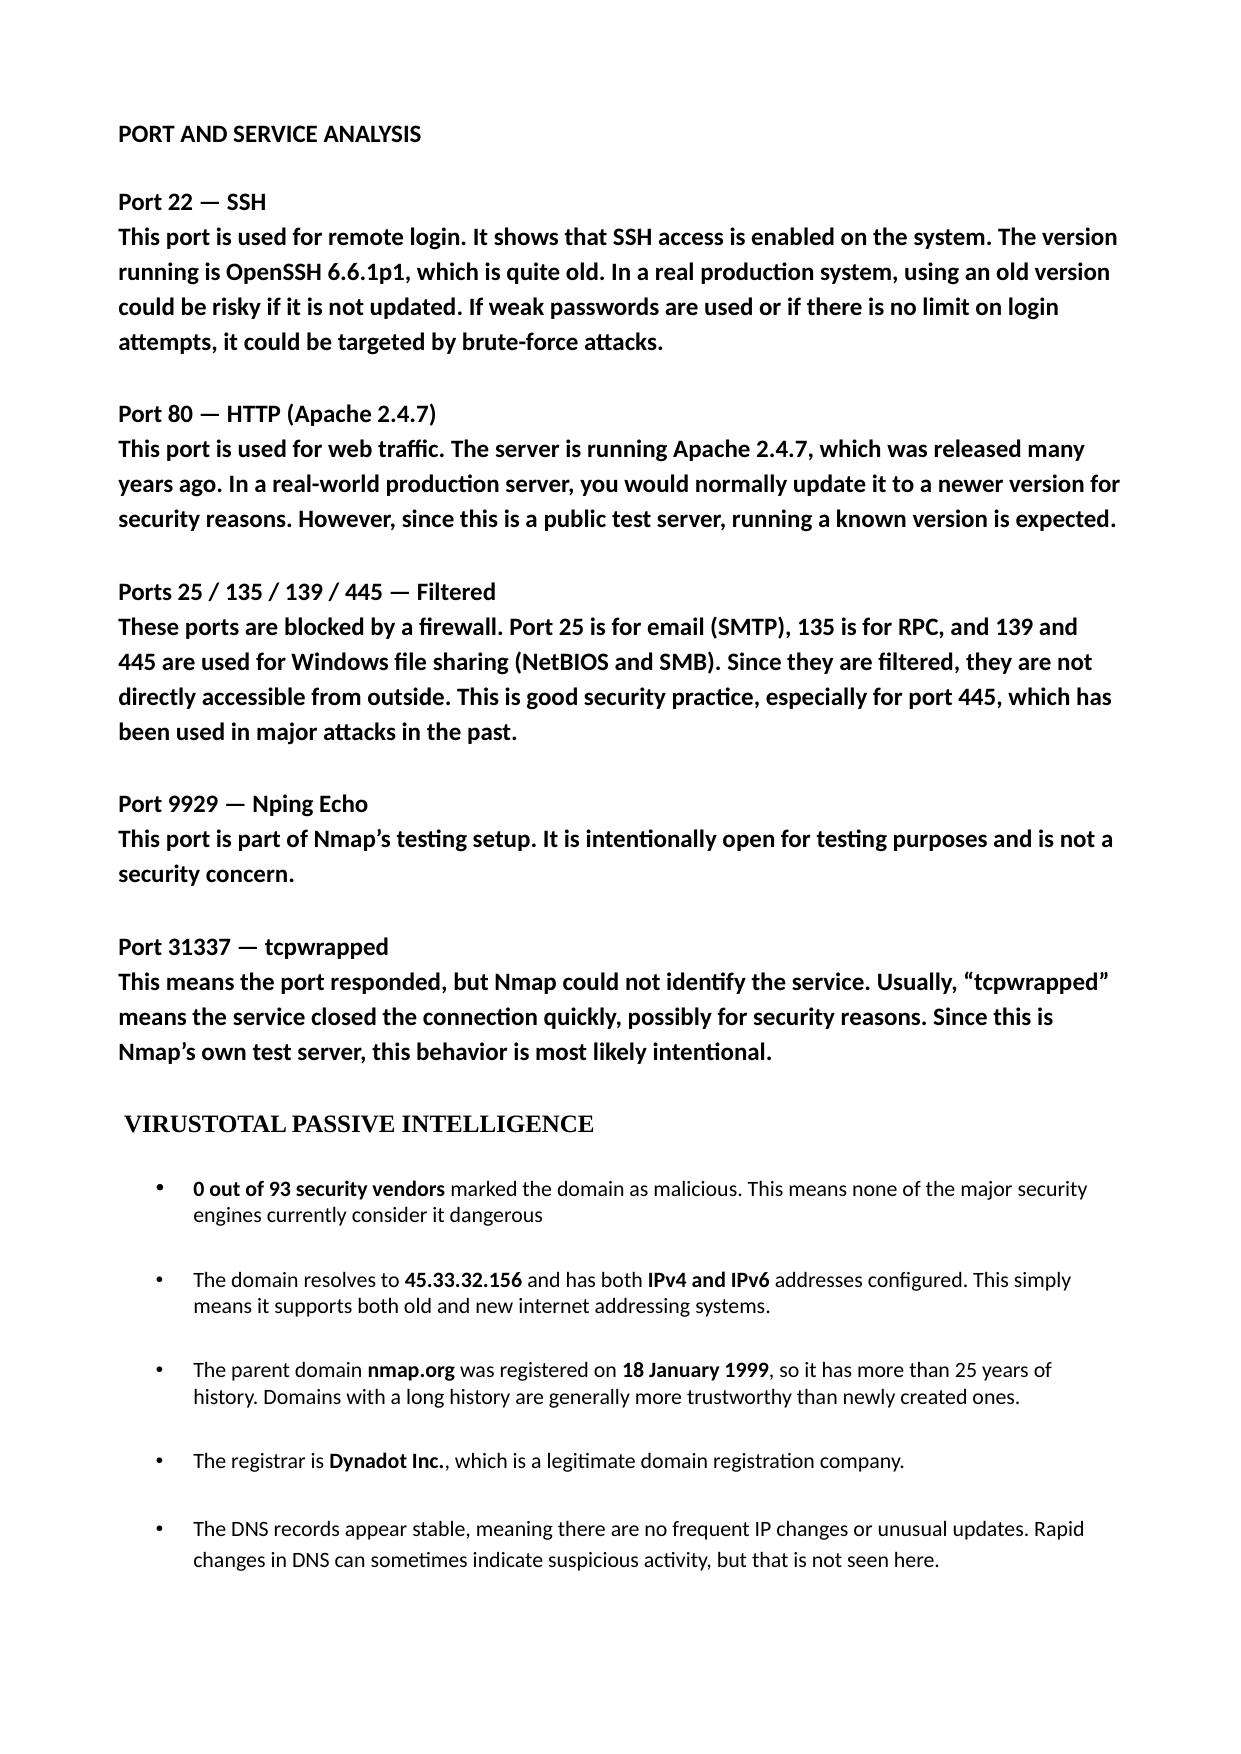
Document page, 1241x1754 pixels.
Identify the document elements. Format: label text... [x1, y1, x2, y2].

list 0 out of 93 security vendors marked the domain as malicious. This means none of the major security engines currently consider it dangerous [156, 1175, 1122, 1228]
list The parent domain nmap.org was registered on 18 January 1999, so it has more than 25 years of history. Domains with a long history are generally more trustworthy than newly created ones. [156, 1357, 1122, 1410]
text Port 80 — HTTP (Apache 2.4.7) This port is used for web traffic. The server is running Apache 2.4.7, which was released many years ago. In a real-world production server, you would normally update it to a newer version for security reasons. However, since this is a public test server, running a known version is expected. [118, 399, 1122, 534]
text PORT AND SERVICE ANALYSIS [118, 118, 1122, 149]
text Ports 25 / 135 / 139 / 445 — Filtered These ports are blocked by a firewall. Port 25 is for email (SMTP), 135 is for RPC, and 139 and 445 are used for Windows file sharing (NetBIOS and SMB). Since they are filtered, they are not directly accessible from outside. This is good security practice, especially for port 445, which has been used in major attacks in the past. [118, 576, 1122, 747]
text Port 22 — SSH This port is used for remote login. It shows that SSH access is enabled on the system. The version running is OpenSSH 6.6.1p1, which is quite old. In a real production system, using an old version could be risky if it is not updated. If weak passwords are used or if there is no limit on login attempts, it could be targeted by brute-force attacks. [118, 186, 1122, 357]
list The domain resolves to 45.33.32.156 and has both IPv4 and IPv6 addresses configured. This simply means it supports both old and new internet addressing systems. [156, 1266, 1122, 1319]
text Port 9929 — Nping Echo This port is part of Nmap’s testing setup. It is intentionally open for testing purposes and is not a security concern. [118, 789, 1122, 889]
text VIRUSTOTAL PASSIVE INTELLIGENCE [118, 1109, 1122, 1137]
list The DNS records appear stable, meaning there are no frequent IP changes or unusual updates. Rapid changes in DNS can sometimes indicate suspicious activity, but that is not seen here. [156, 1516, 1122, 1573]
list The registrar is Dynadot Inc., which is a legitimate domain registration company. [156, 1447, 1122, 1474]
text Port 31337 — tcpwrapped This means the port responded, but Nmap could not identify the service. Usually, “tcpwrapped” means the service closed the connection quickly, possibly for security reasons. Since this is Nmap’s own test server, this behavior is most likely intentional. [118, 931, 1122, 1067]
